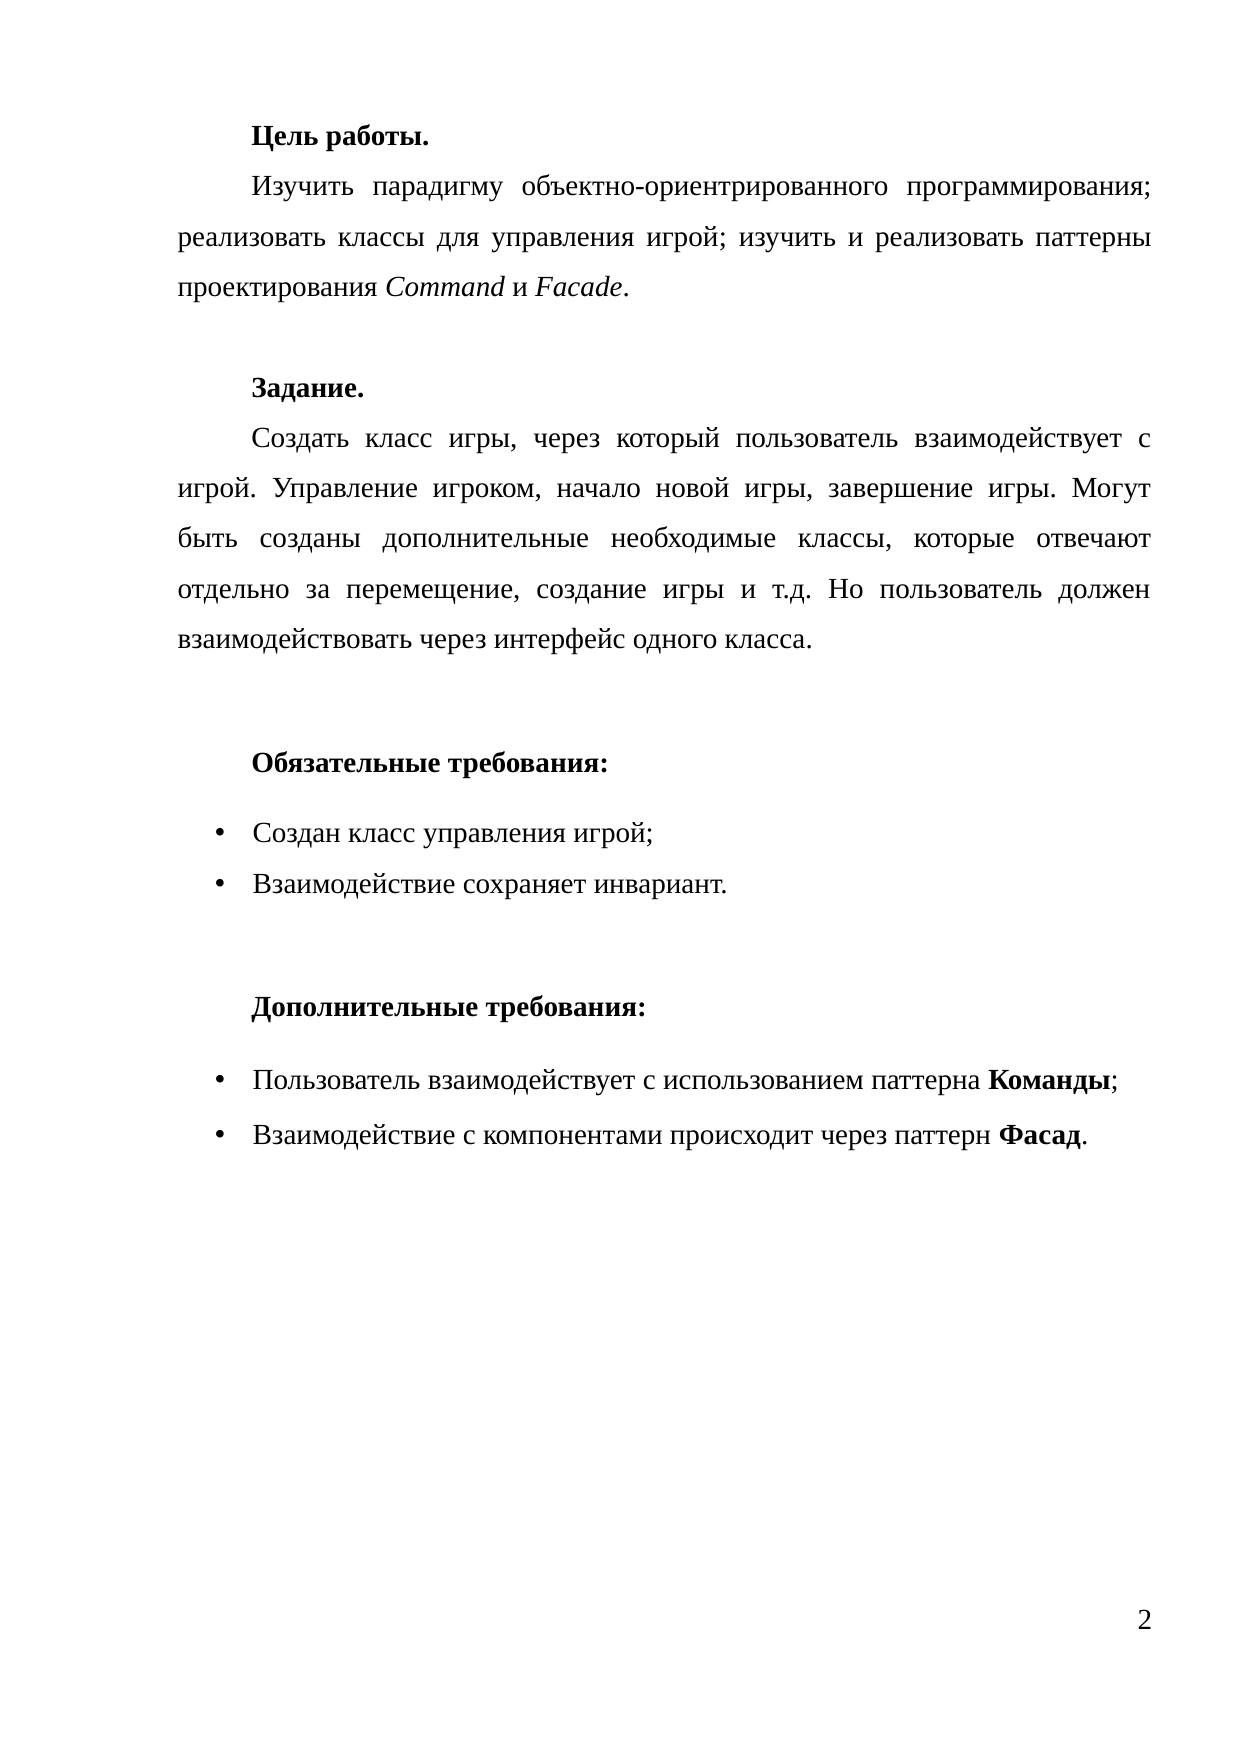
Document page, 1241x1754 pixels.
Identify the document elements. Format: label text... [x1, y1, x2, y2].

list Взаимодействие сохраняет инвариант. [215, 866, 1152, 900]
subtitle Задание. [177, 370, 1152, 403]
text Дополнительные требования: [177, 989, 1152, 1023]
text Создать класс игры, через который пользователь взаимодействует с игрой. Управление игроком, начало новой игры, завершение игры. Могут быть созданы дополнительные необходимые классы, которые отвечают отдельно за перемещение, создание игры и т.д. Но пользователь должен взаимодействовать через интерфейс одного класса. [177, 420, 1152, 655]
text Изучить парадигму объектно-ориентрированного программирования; реализовать классы для управления игрой; изучить и реализовать паттерны проектирования Command и Facade. [177, 168, 1152, 303]
list Пользователь взаимодействует с использованием паттерна Команды; [215, 1062, 1152, 1096]
text Обязательные требования: [177, 746, 1152, 779]
list Создан класс управления игрой; [215, 816, 1152, 849]
subtitle Цель работы. [177, 118, 1152, 152]
list Взаимодействие с компонентами происходит через паттерн Фасад. [215, 1117, 1152, 1151]
